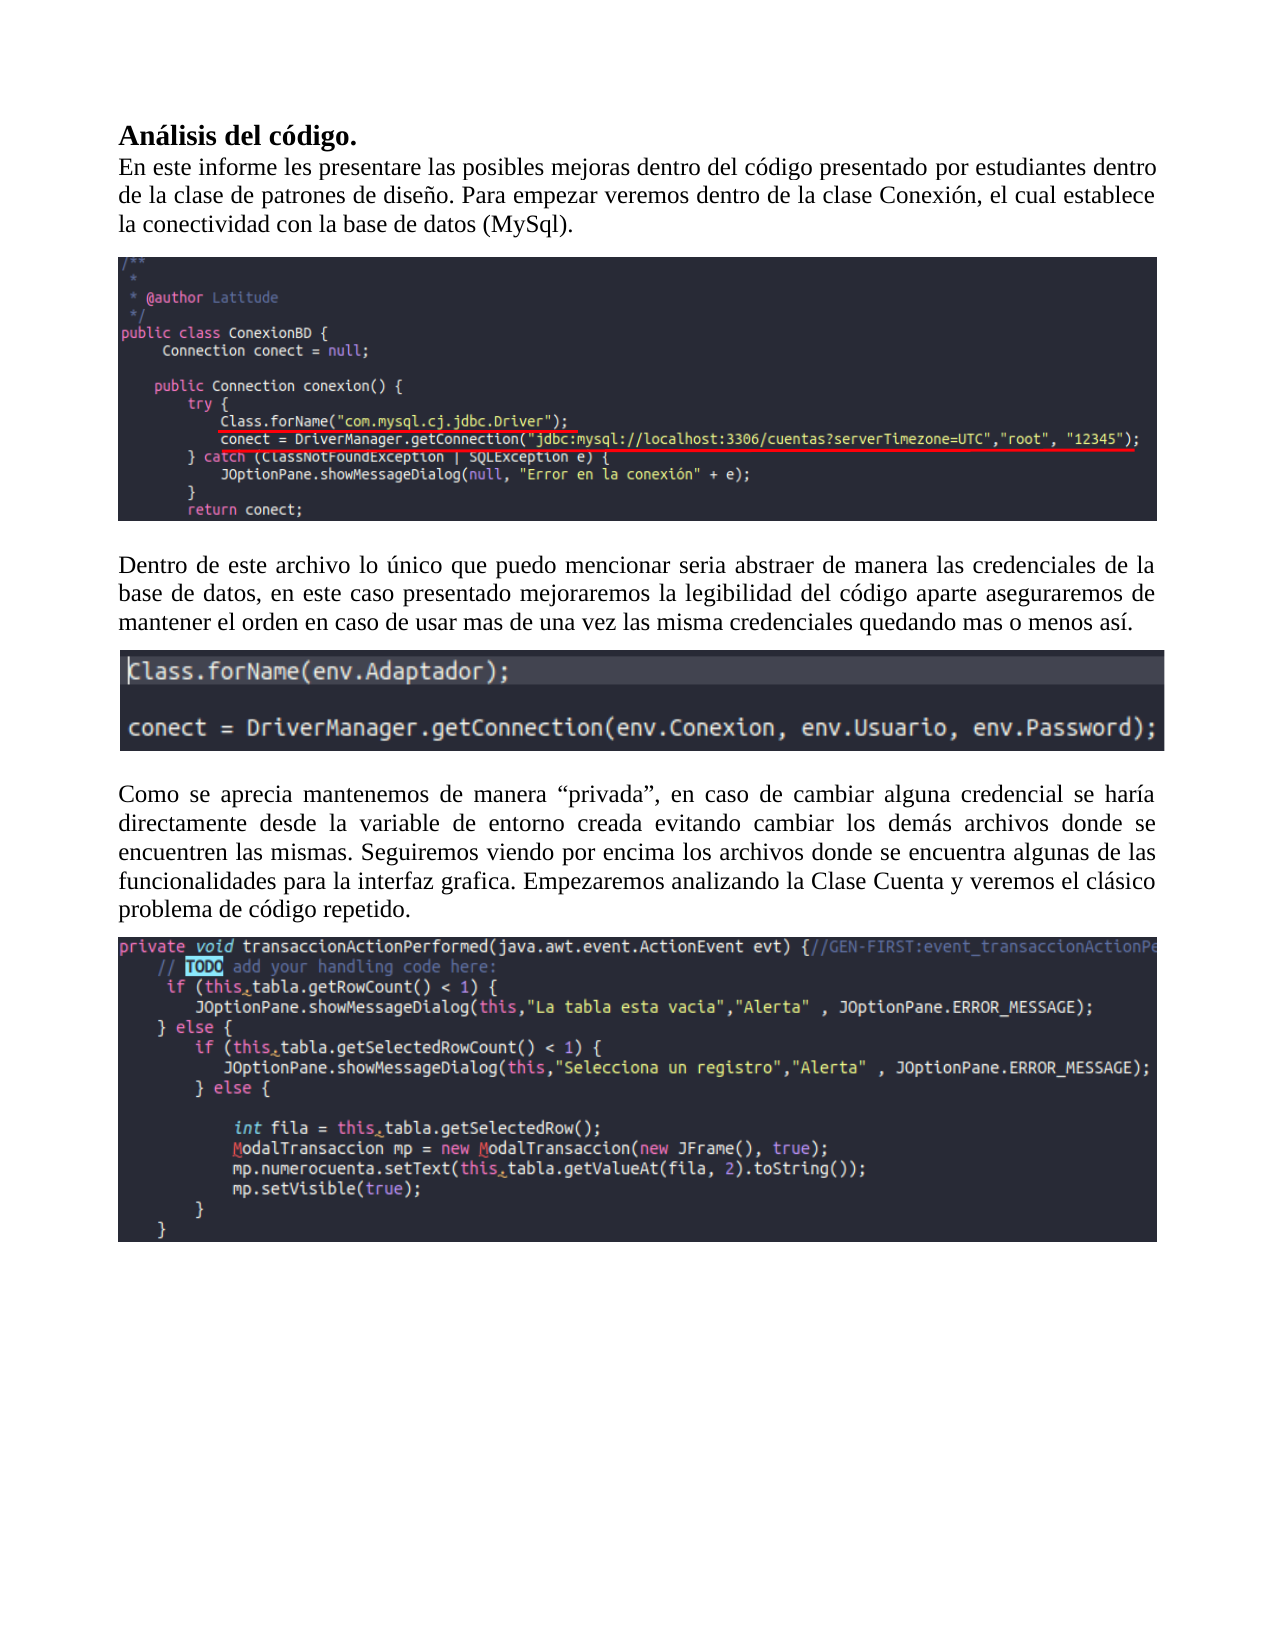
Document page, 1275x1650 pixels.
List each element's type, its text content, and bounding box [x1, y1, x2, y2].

picture [120, 650, 1165, 751]
text Como se aprecia mantenemos de manera “privada”, en caso de cambiar alguna credencial se haría directamente desde la variable de entorno creada evitando cambiar los demás archivos donde se encuentren las mismas. Seguiremos viendo por encima los archivos donde se encuentra algunas de las funcionalidades para la interfaz grafica. Empezaremos analizando la Clase Cuenta y veremos el clásico problema de código repetido. [118, 779, 1157, 923]
picture [118, 937, 1157, 1242]
text En este informe les presentare las posibles mejoras dentro del código presentado por estudiantes dentro de la clase de patrones de diseño. Para empezar veremos dentro de la clase Conexión, el cual establece la conectividad con la base de datos (MySql). [118, 152, 1157, 238]
text Análisis del código. [118, 118, 1157, 152]
picture [118, 257, 1157, 521]
text Dentro de este archivo lo único que puedo mencionar seria abstraer de manera las credenciales de la base de datos, en este caso presentado mejoraremos la legibilidad del código aparte aseguraremos de mantener el orden en caso de usar mas de una vez las misma credenciales quedando mas o menos así. [118, 550, 1157, 636]
